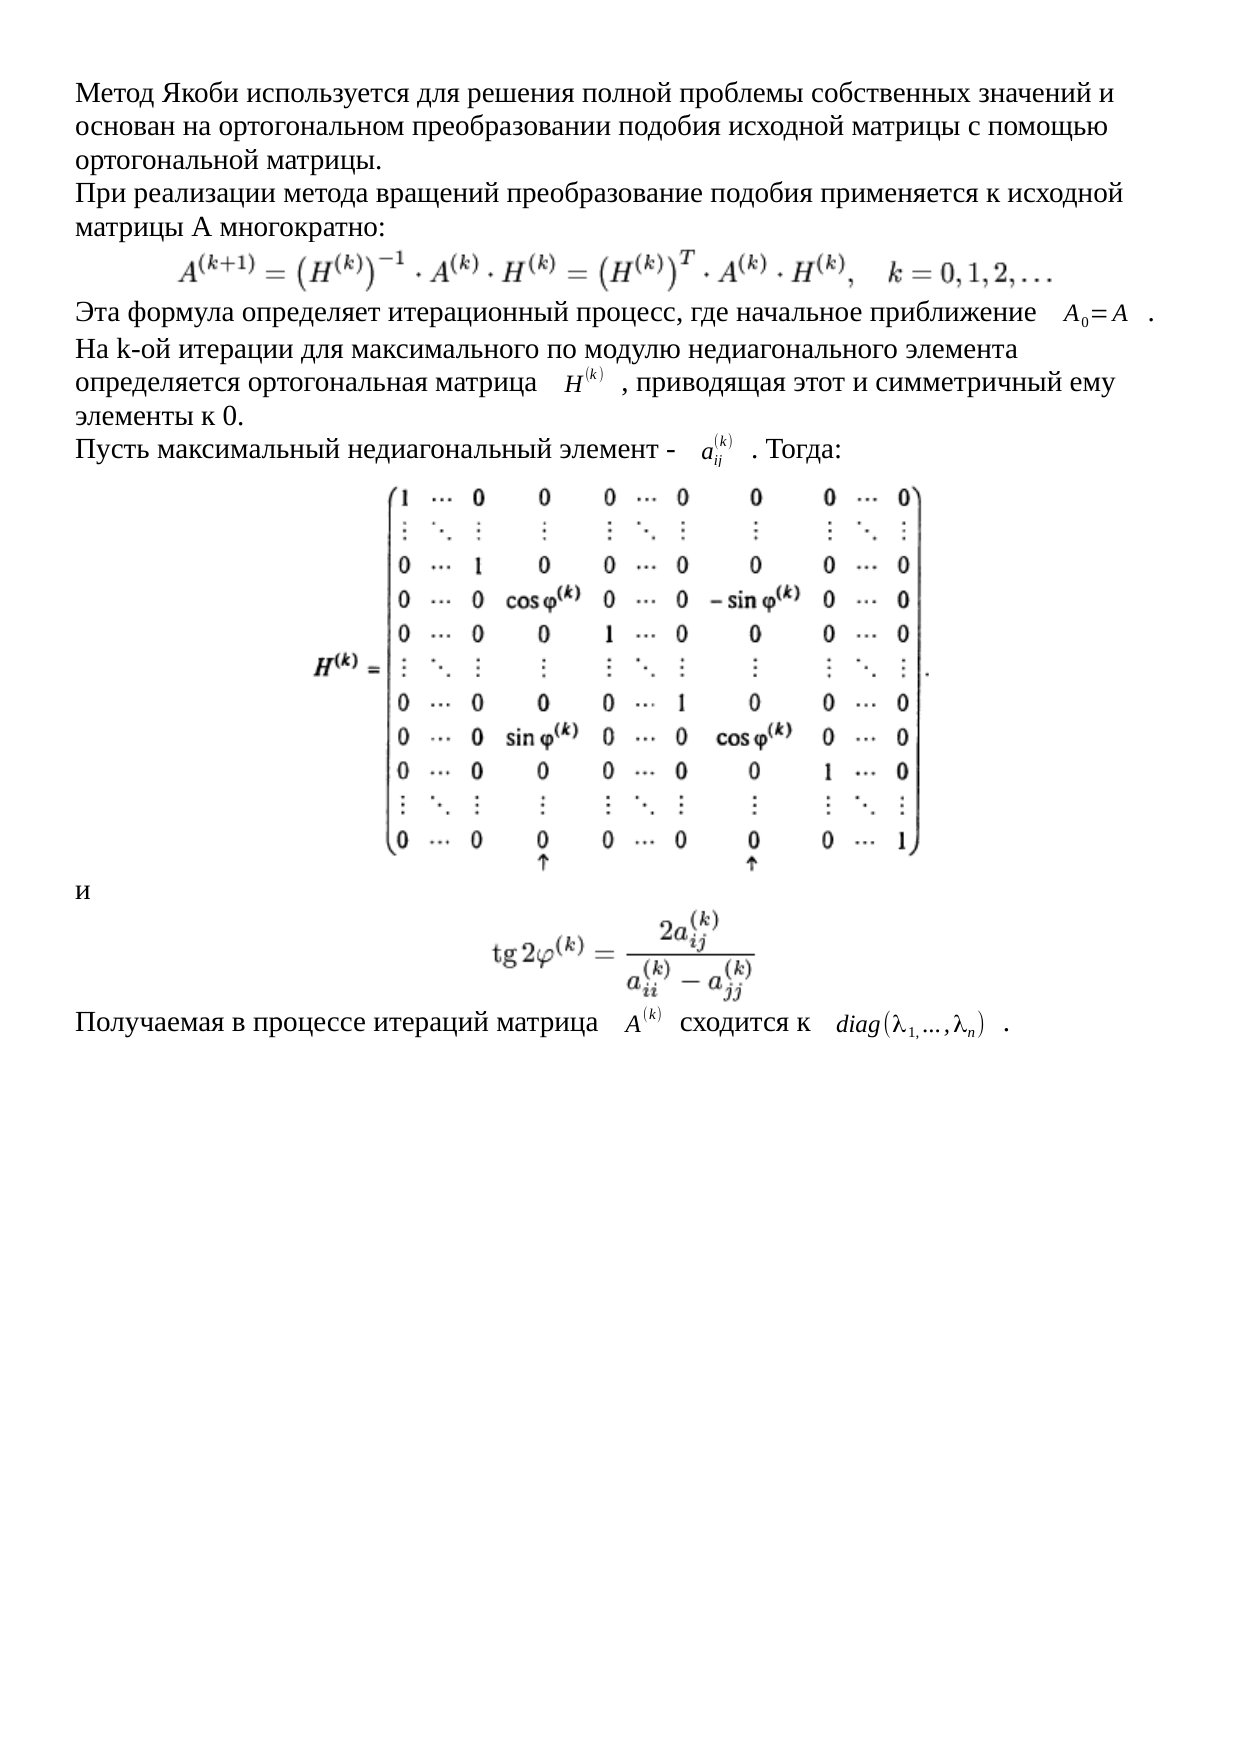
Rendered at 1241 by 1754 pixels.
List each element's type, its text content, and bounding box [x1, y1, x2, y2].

picture [478, 906, 763, 1005]
text и [75, 468, 1166, 906]
picture [311, 467, 929, 873]
text Эта формула определяет итерационный процесс, где начальное приближение . На k-ой итерации для максимального по модулю недиагонального элемента определяется ортогональная матрица , приводящая этот и симметричный ему элементы к 0. [75, 243, 1166, 431]
text Метод Якоби используется для решения полной проблемы собственных значений и основан на ортогональном преобразовании подобия исходной матрицы с помощью ортогональной матрицы. [75, 75, 1166, 176]
text Получаемая в процессе итераций матрица сходится к . [75, 906, 1166, 1041]
text При реализации метода вращений преобразование подобия применяется к исходной матрицы А многократно: [75, 176, 1166, 243]
text Пусть максимальный недиагональный элемент - . Тогда: [75, 431, 1166, 468]
picture [163, 242, 1077, 295]
